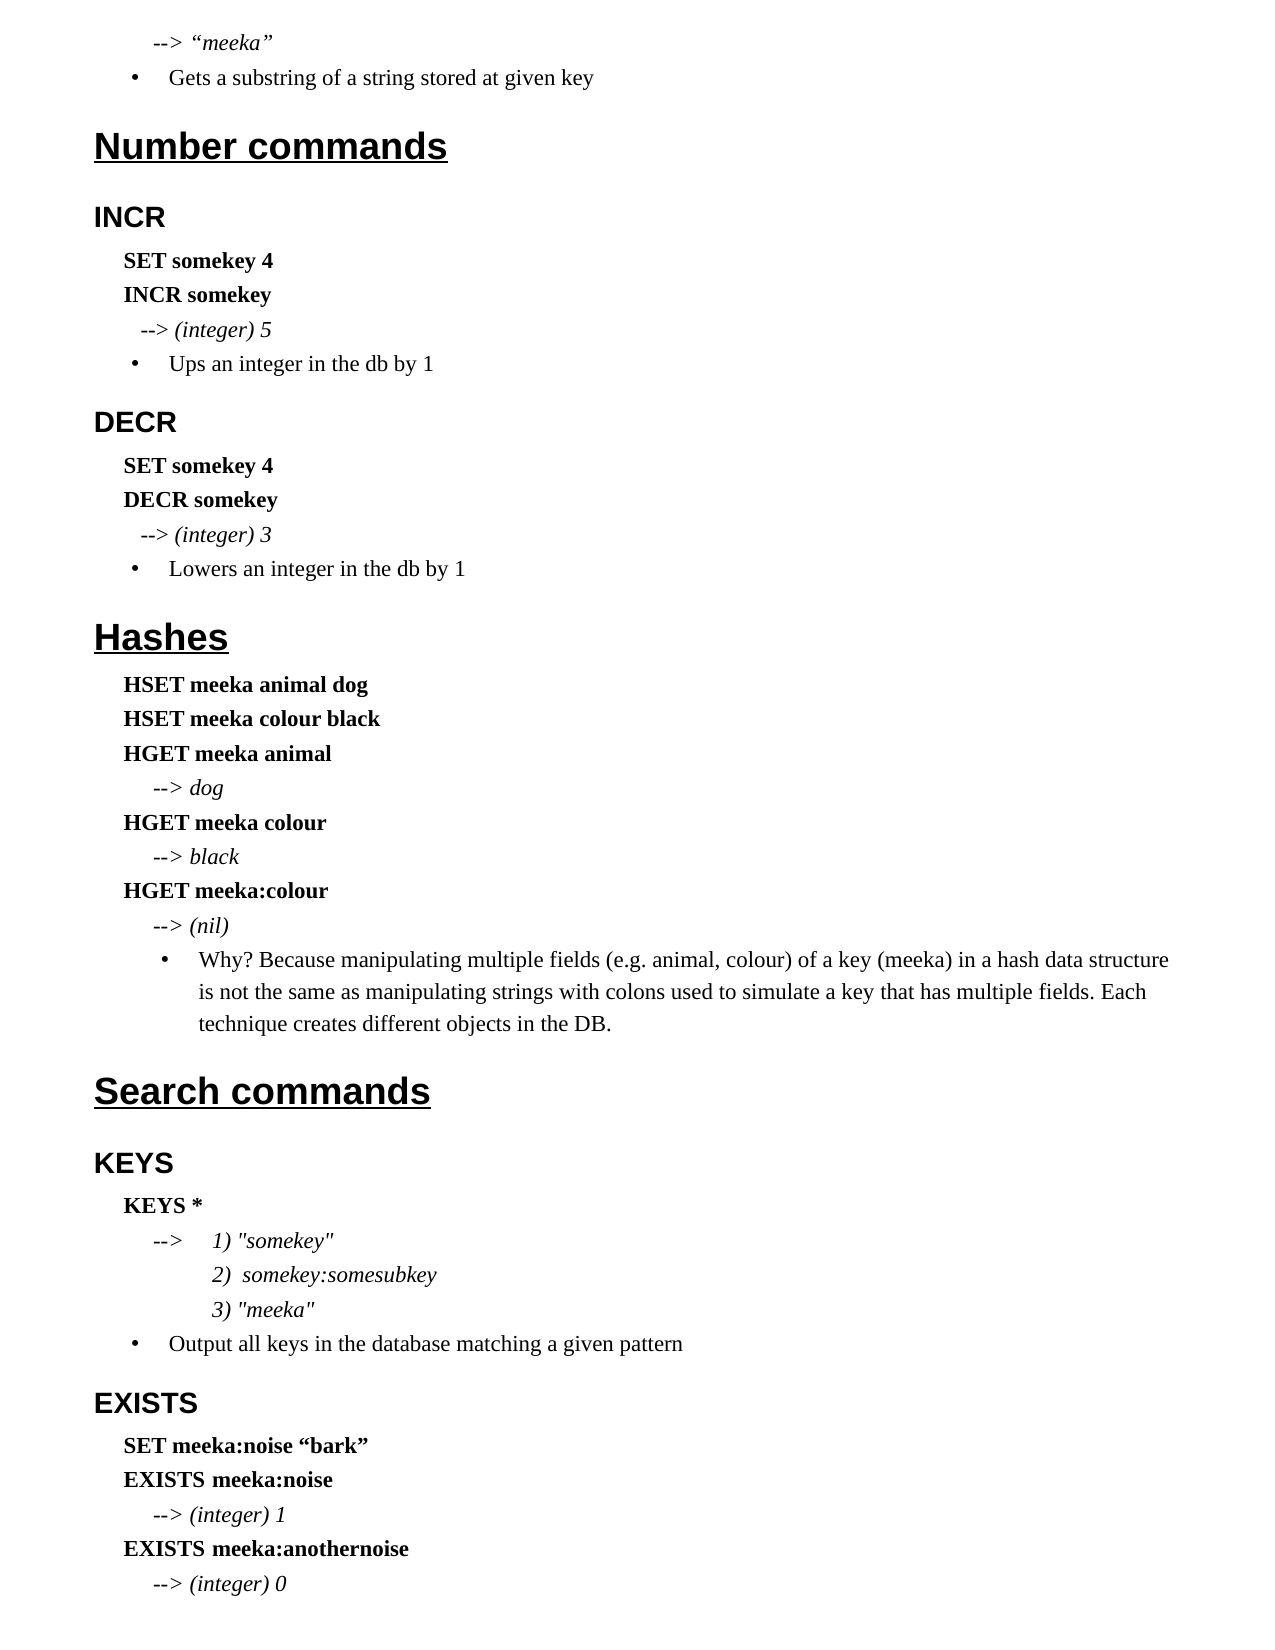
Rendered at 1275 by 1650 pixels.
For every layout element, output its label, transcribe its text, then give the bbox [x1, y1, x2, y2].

subtitle Hashes [94, 614, 1180, 658]
subtitle KEYS [94, 1146, 1180, 1180]
text --> 1) "somekey" [94, 1227, 1180, 1253]
subtitle Search commands [94, 1069, 1180, 1113]
text HSET meeka animal dog [94, 671, 1180, 697]
list Why? Because manipulating multiple fields (e.g. animal, colour) of a key (meeka) in a hash data structure is not the same as manipulating strings with colons used to simulate a key that has multiple fields. Each technique creates different objects in the DB. [161, 947, 1180, 1036]
text HGET meeka animal [94, 740, 1180, 766]
text EXISTS meeka:noise [94, 1466, 1180, 1493]
text --> dog [94, 774, 1180, 801]
subtitle EXISTS [94, 1386, 1180, 1419]
text HSET meeka colour black [94, 705, 1180, 732]
text HGET meeka:colour [94, 878, 1180, 904]
list Lowers an integer in the db by 1 [131, 555, 1180, 581]
text --> “meeka” [94, 29, 1180, 56]
text --> (integer) 1 [94, 1501, 1180, 1527]
text DECR somekey [94, 486, 1180, 512]
text SET meeka:noise “bark” [94, 1432, 1180, 1458]
text --> black [94, 843, 1180, 869]
text INCR somekey [94, 281, 1180, 307]
subtitle INCR [94, 200, 1180, 234]
text --> (integer) 0 [94, 1570, 1180, 1596]
text 3) "meeka" [94, 1296, 1180, 1322]
text HGET meeka colour [94, 809, 1180, 835]
text EXISTS meeka:anothernoise [94, 1535, 1180, 1562]
list Ups an integer in the db by 1 [131, 350, 1180, 376]
subtitle DECR [94, 405, 1180, 439]
list Output all keys in the database matching a given pattern [131, 1330, 1180, 1357]
text --> (integer) 3 [94, 521, 1180, 547]
text --> (nil) [94, 912, 1180, 938]
text KEYS * [94, 1192, 1180, 1219]
text SET somekey 4 [94, 452, 1180, 478]
text 2) somekey:somesubkey [94, 1261, 1180, 1288]
text --> (integer) 5 [94, 316, 1180, 342]
text SET somekey 4 [94, 247, 1180, 273]
list Gets a substring of a string stored at given key [131, 64, 1180, 90]
subtitle Number commands [94, 123, 1180, 167]
